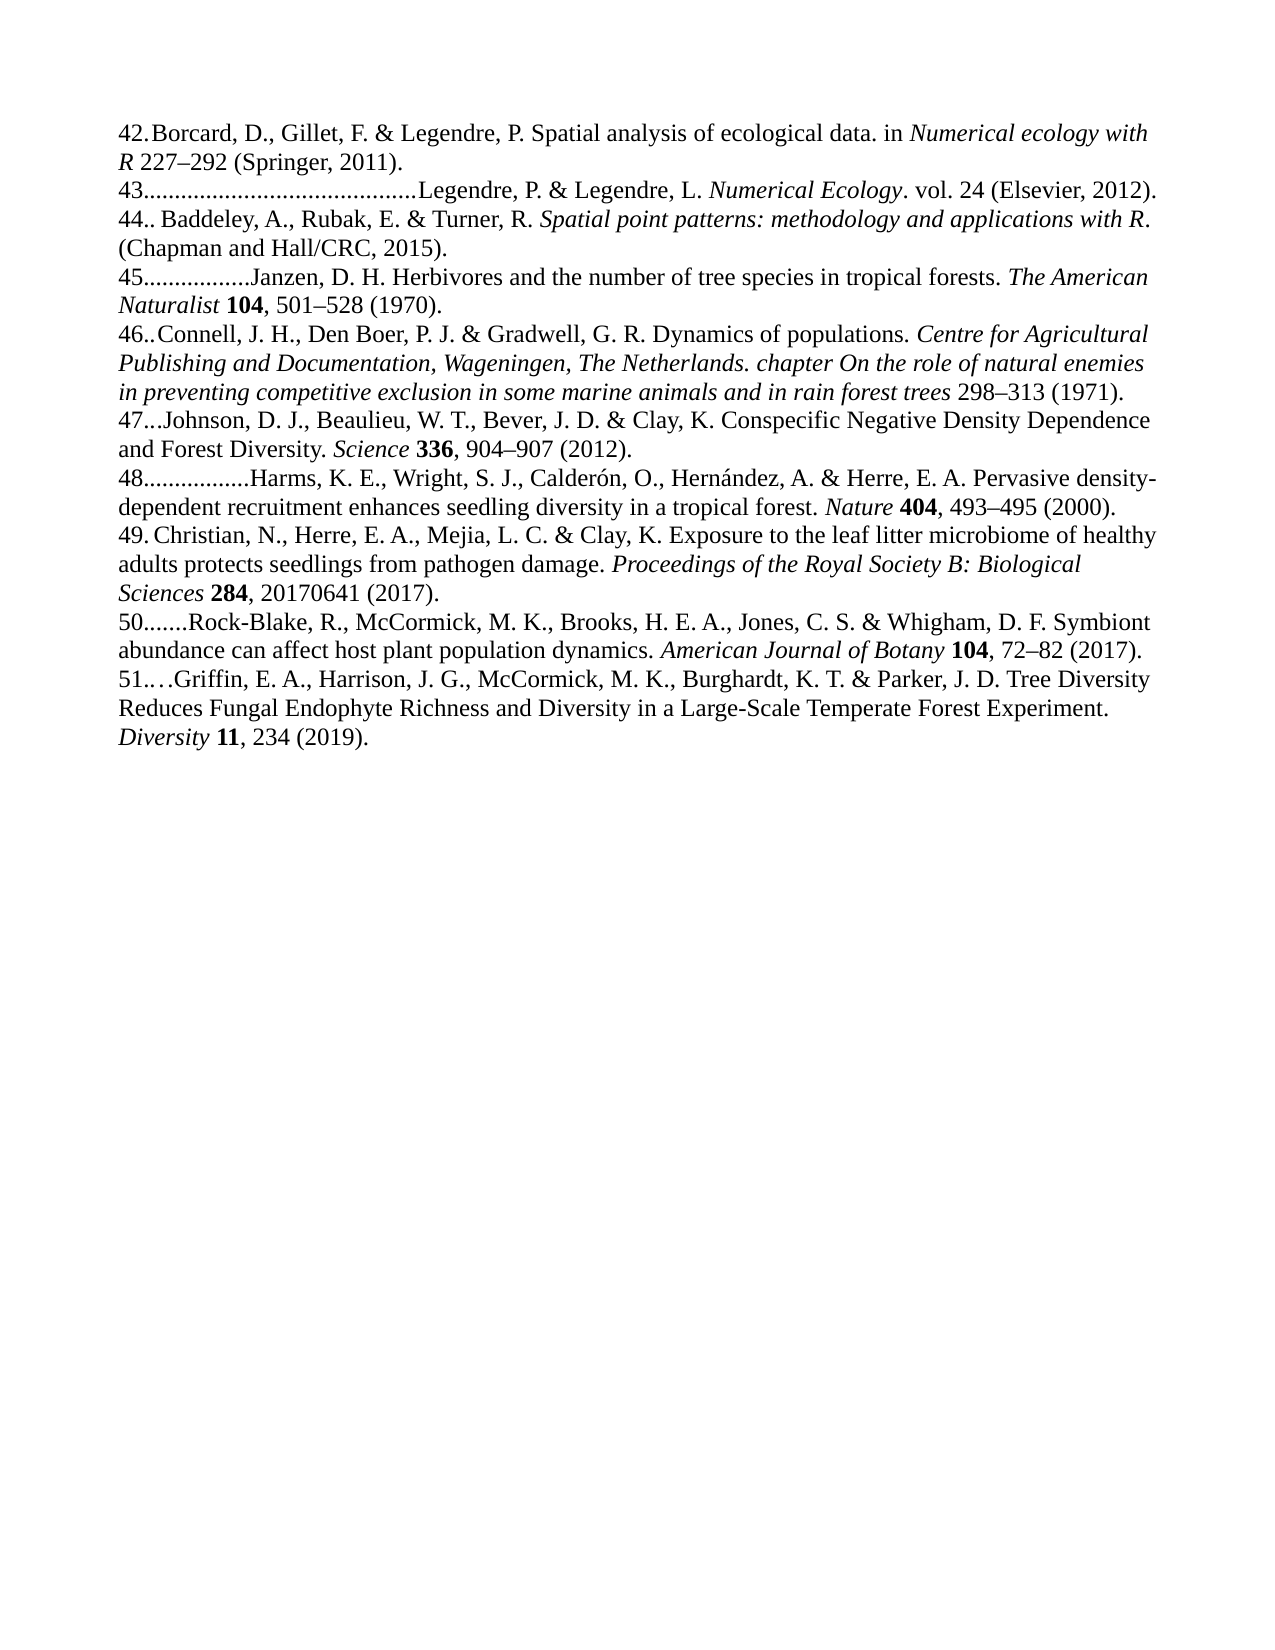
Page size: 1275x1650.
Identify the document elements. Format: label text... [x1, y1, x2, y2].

text 45. Janzen, D. H. Herbivores and the number of tree species in tropical forests. The American Naturalist 104, 501–528 (1970). [118, 262, 1157, 319]
text 42. Borcard, D., Gillet, F. & Legendre, P. Spatial analysis of ecological data. in Numerical ecology with R 227–292 (Springer, 2011). [118, 118, 1157, 176]
text 50. Rock‐Blake, R., McCormick, M. K., Brooks, H. E. A., Jones, C. S. & Whigham, D. F. Symbiont abundance can affect host plant population dynamics. American Journal of Botany 104, 72–82 (2017). [118, 607, 1157, 664]
text 44. Baddeley, A., Rubak, E. & Turner, R. Spatial point patterns: methodology and applications with R. (Chapman and Hall/CRC, 2015). [118, 204, 1157, 262]
text 49. Christian, N., Herre, E. A., Mejia, L. C. & Clay, K. Exposure to the leaf litter microbiome of healthy adults protects seedlings from pathogen damage. Proceedings of the Royal Society B: Biological Sciences 284, 20170641 (2017). [118, 521, 1157, 607]
text 48. Harms, K. E., Wright, S. J., Calderón, O., Hernández, A. & Herre, E. A. Pervasive density-dependent recruitment enhances seedling diversity in a tropical forest. Nature 404, 493–495 (2000). [118, 463, 1157, 521]
text 43. Legendre, P. & Legendre, L. Numerical Ecology. vol. 24 (Elsevier, 2012). [118, 176, 1157, 204]
text 47. Johnson, D. J., Beaulieu, W. T., Bever, J. D. & Clay, K. Conspecific Negative Density Dependence and Forest Diversity. Science 336, 904–907 (2012). [118, 406, 1157, 463]
text 46. Connell, J. H., Den Boer, P. J. & Gradwell, G. R. Dynamics of populations. Centre for Agricultural Publishing and Documentation, Wageningen, The Netherlands. chapter On the role of natural enemies in preventing competitive exclusion in some marine animals and in rain forest trees 298–313 (1971). [118, 319, 1157, 406]
text 51. Griffin, E. A., Harrison, J. G., McCormick, M. K., Burghardt, K. T. & Parker, J. D. Tree Diversity Reduces Fungal Endophyte Richness and Diversity in a Large-Scale Temperate Forest Experiment. Diversity 11, 234 (2019). [118, 664, 1157, 751]
